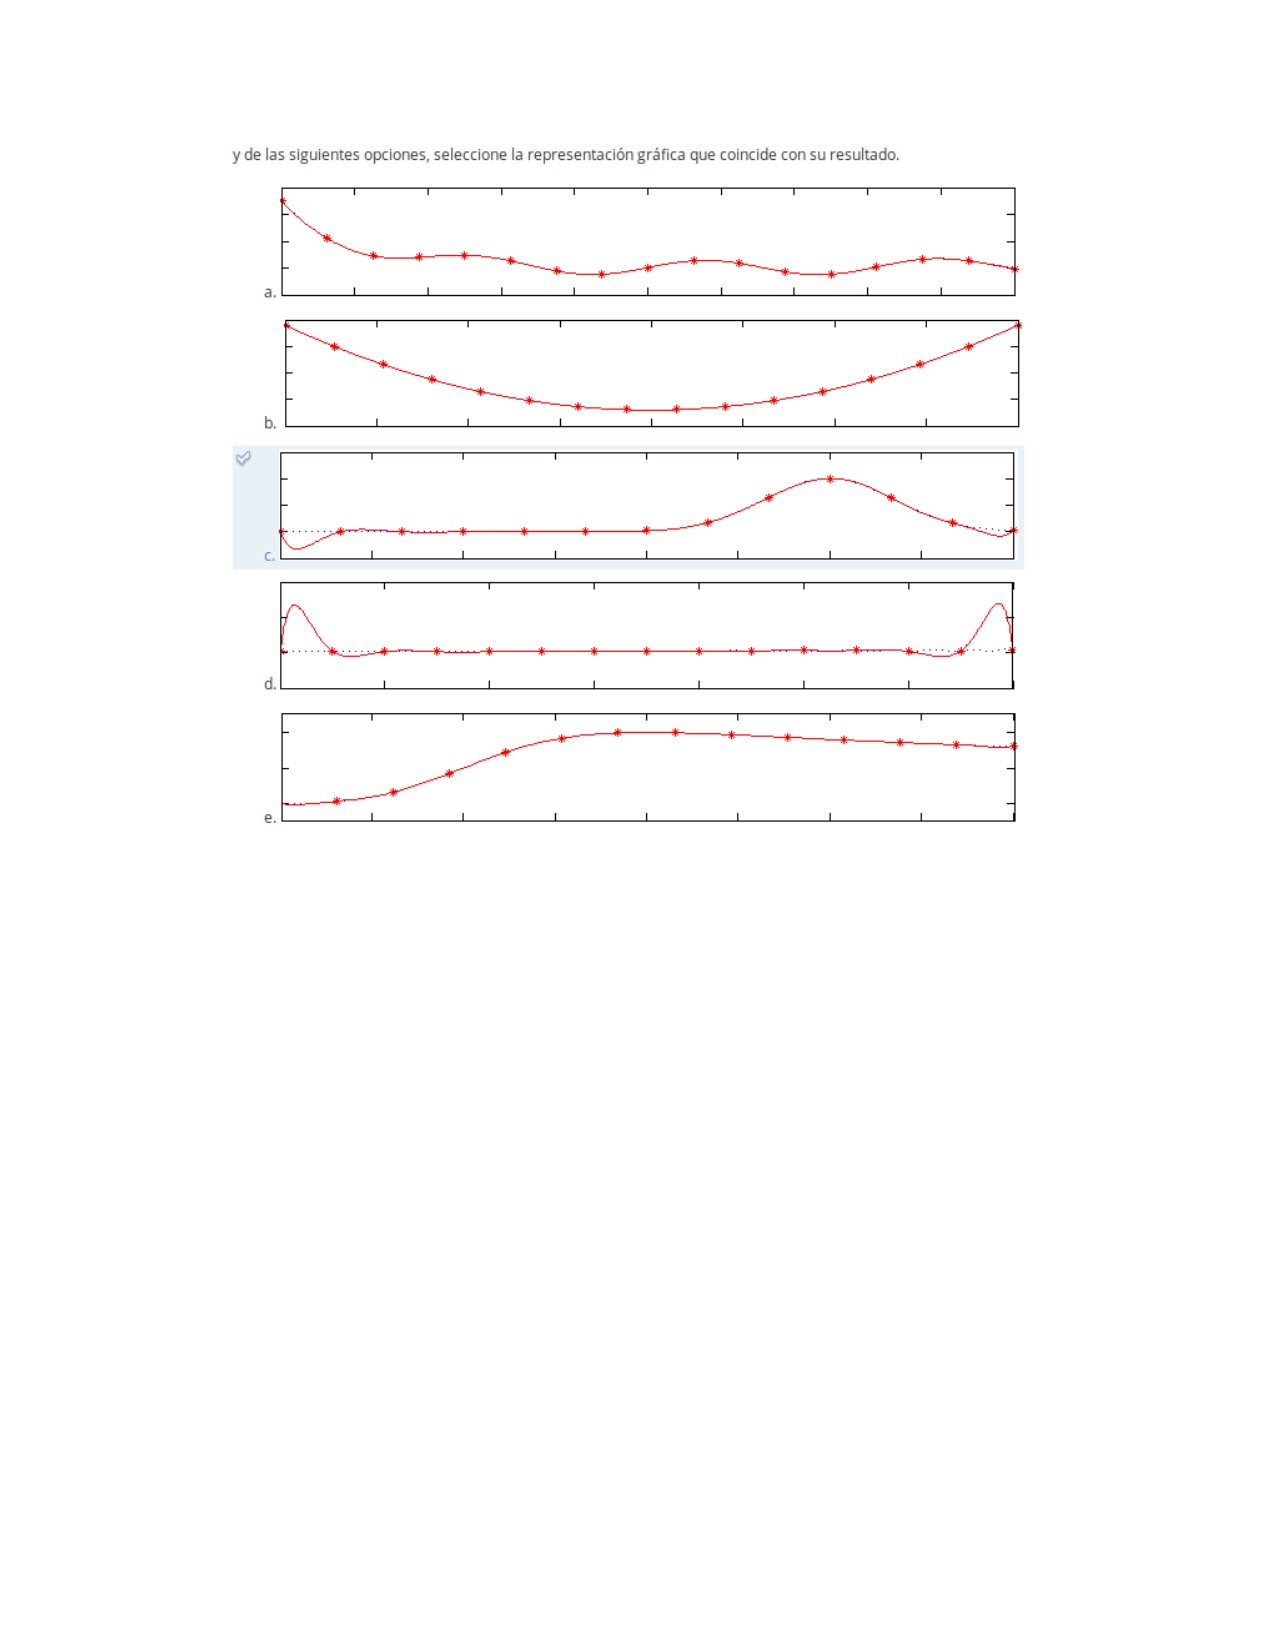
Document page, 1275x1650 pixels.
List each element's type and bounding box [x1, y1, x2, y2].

picture [128, 139, 1168, 868]
